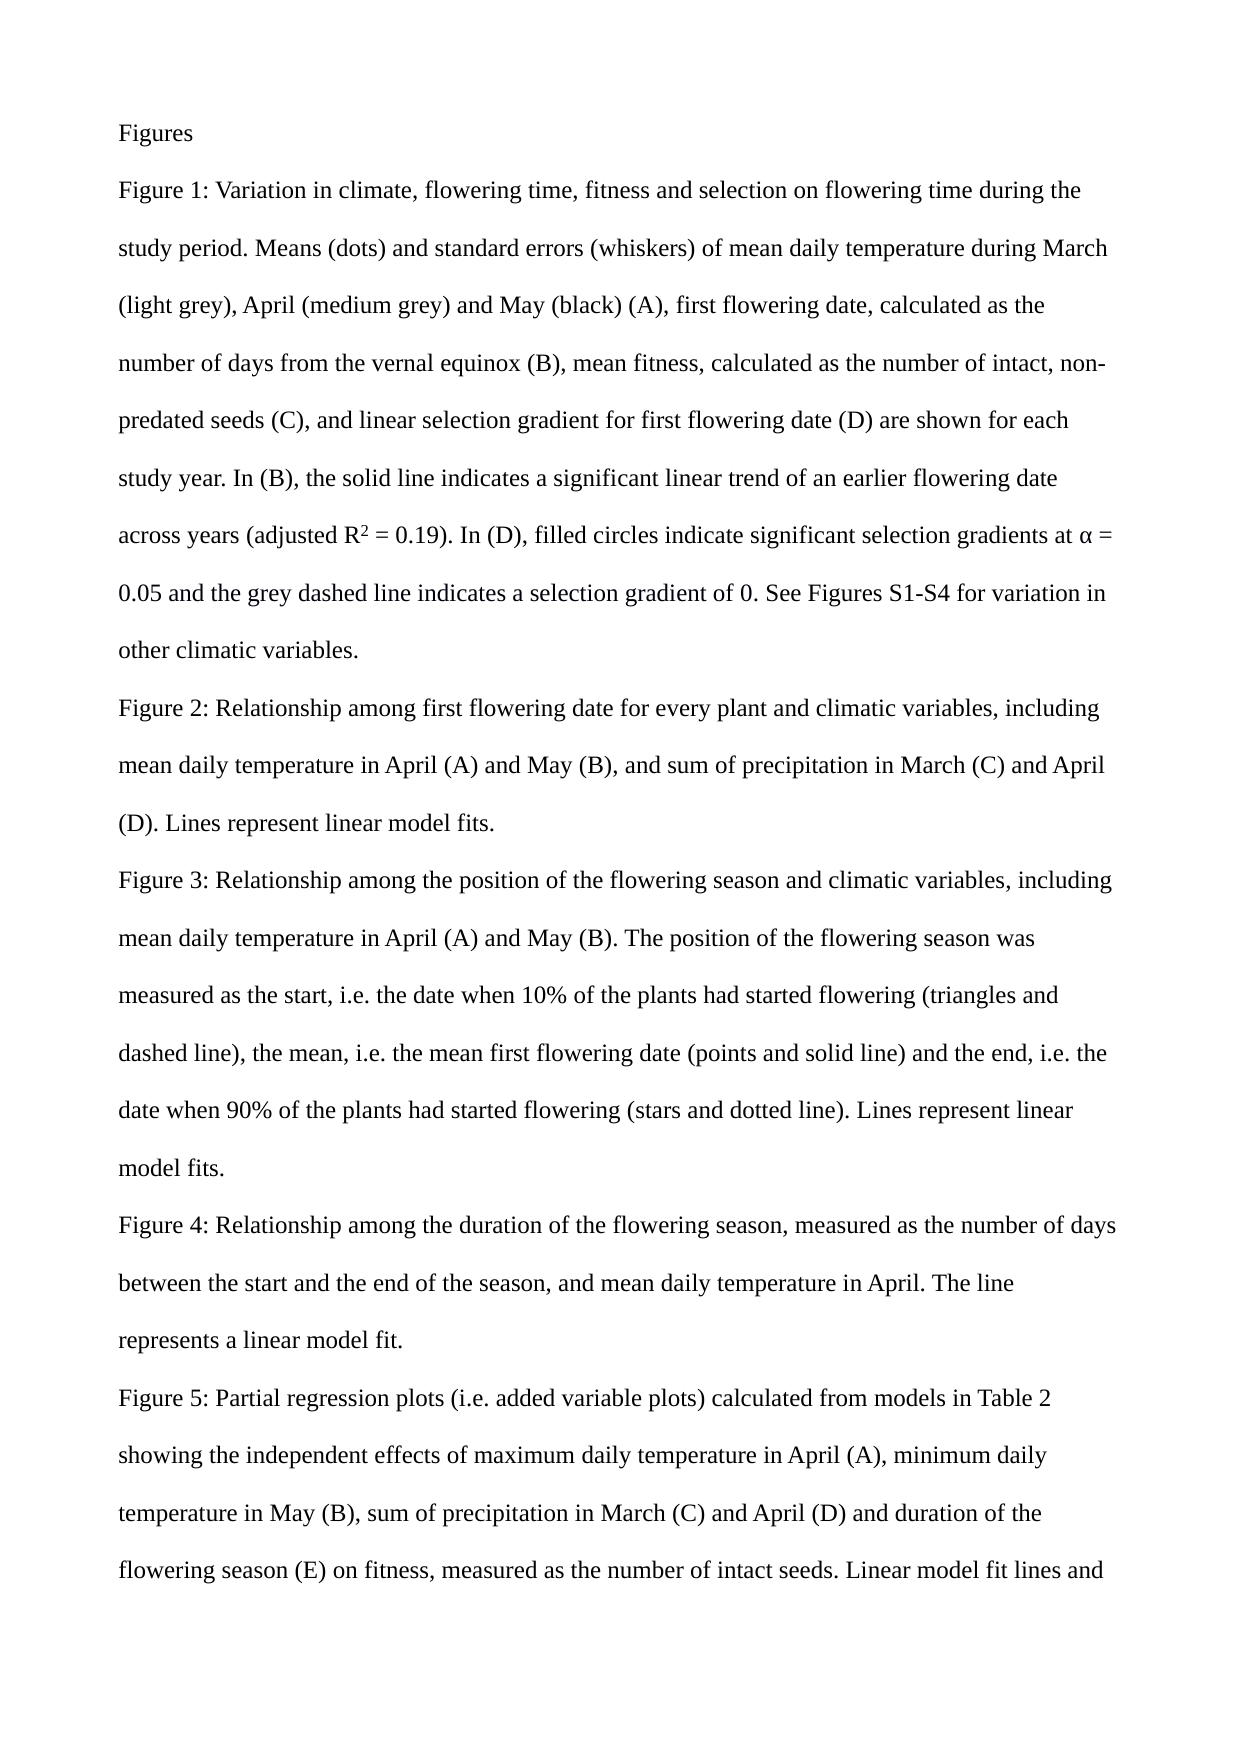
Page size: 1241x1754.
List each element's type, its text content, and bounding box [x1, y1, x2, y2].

text Figure 3: Relationship among the position of the flowering season and climatic variables, including mean daily temperature in April (A) and May (B). The position of the flowering season was measured as the start, i.e. the date when 10% of the plants had started flowering (triangles and dashed line), the mean, i.e. the mean first flowering date (points and solid line) and the end, i.e. the date when 90% of the plants had started flowering (stars and dotted line). Lines represent linear model fits. [118, 866, 1122, 1182]
text Figure 5: Partial regression plots (i.e. added variable plots) calculated from models in Table 2 showing the independent effects of maximum daily temperature in April (A), minimum daily temperature in May (B), sum of precipitation in March (C) and April (D) and duration of the flowering season (E) on fitness, measured as the number of intact seeds. Linear model fit lines and [118, 1383, 1122, 1584]
text Figure 2: Relationship among first flowering date for every plant and climatic variables, including mean daily temperature in April (A) and May (B), and sum of precipitation in March (C) and April (D). Lines represent linear model fits. [118, 693, 1122, 837]
text Figure 4: Relationship among the duration of the flowering season, measured as the number of days between the start and the end of the season, and mean daily temperature in April. The line represents a linear model fit. [118, 1211, 1122, 1354]
text Figures [118, 118, 1122, 147]
text Figure 1: Variation in climate, flowering time, fitness and selection on flowering time during the study period. Means (dots) and standard errors (whiskers) of mean daily temperature during March (light grey), April (medium grey) and May (black) (A), first flowering date, calculated as the number of days from the vernal equinox (B), mean fitness, calculated as the number of intact, non-predated seeds (C), and linear selection gradient for first flowering date (D) are shown for each study year. In (B), the solid line indicates a significant linear trend of an earlier flowering date across years (adjusted R2 = 0.19). In (D), filled circles indicate significant selection gradients at α = 0.05 and the grey dashed line indicates a selection gradient of 0. See Figures S1-S4 for variation in other climatic variables. [118, 176, 1122, 664]
